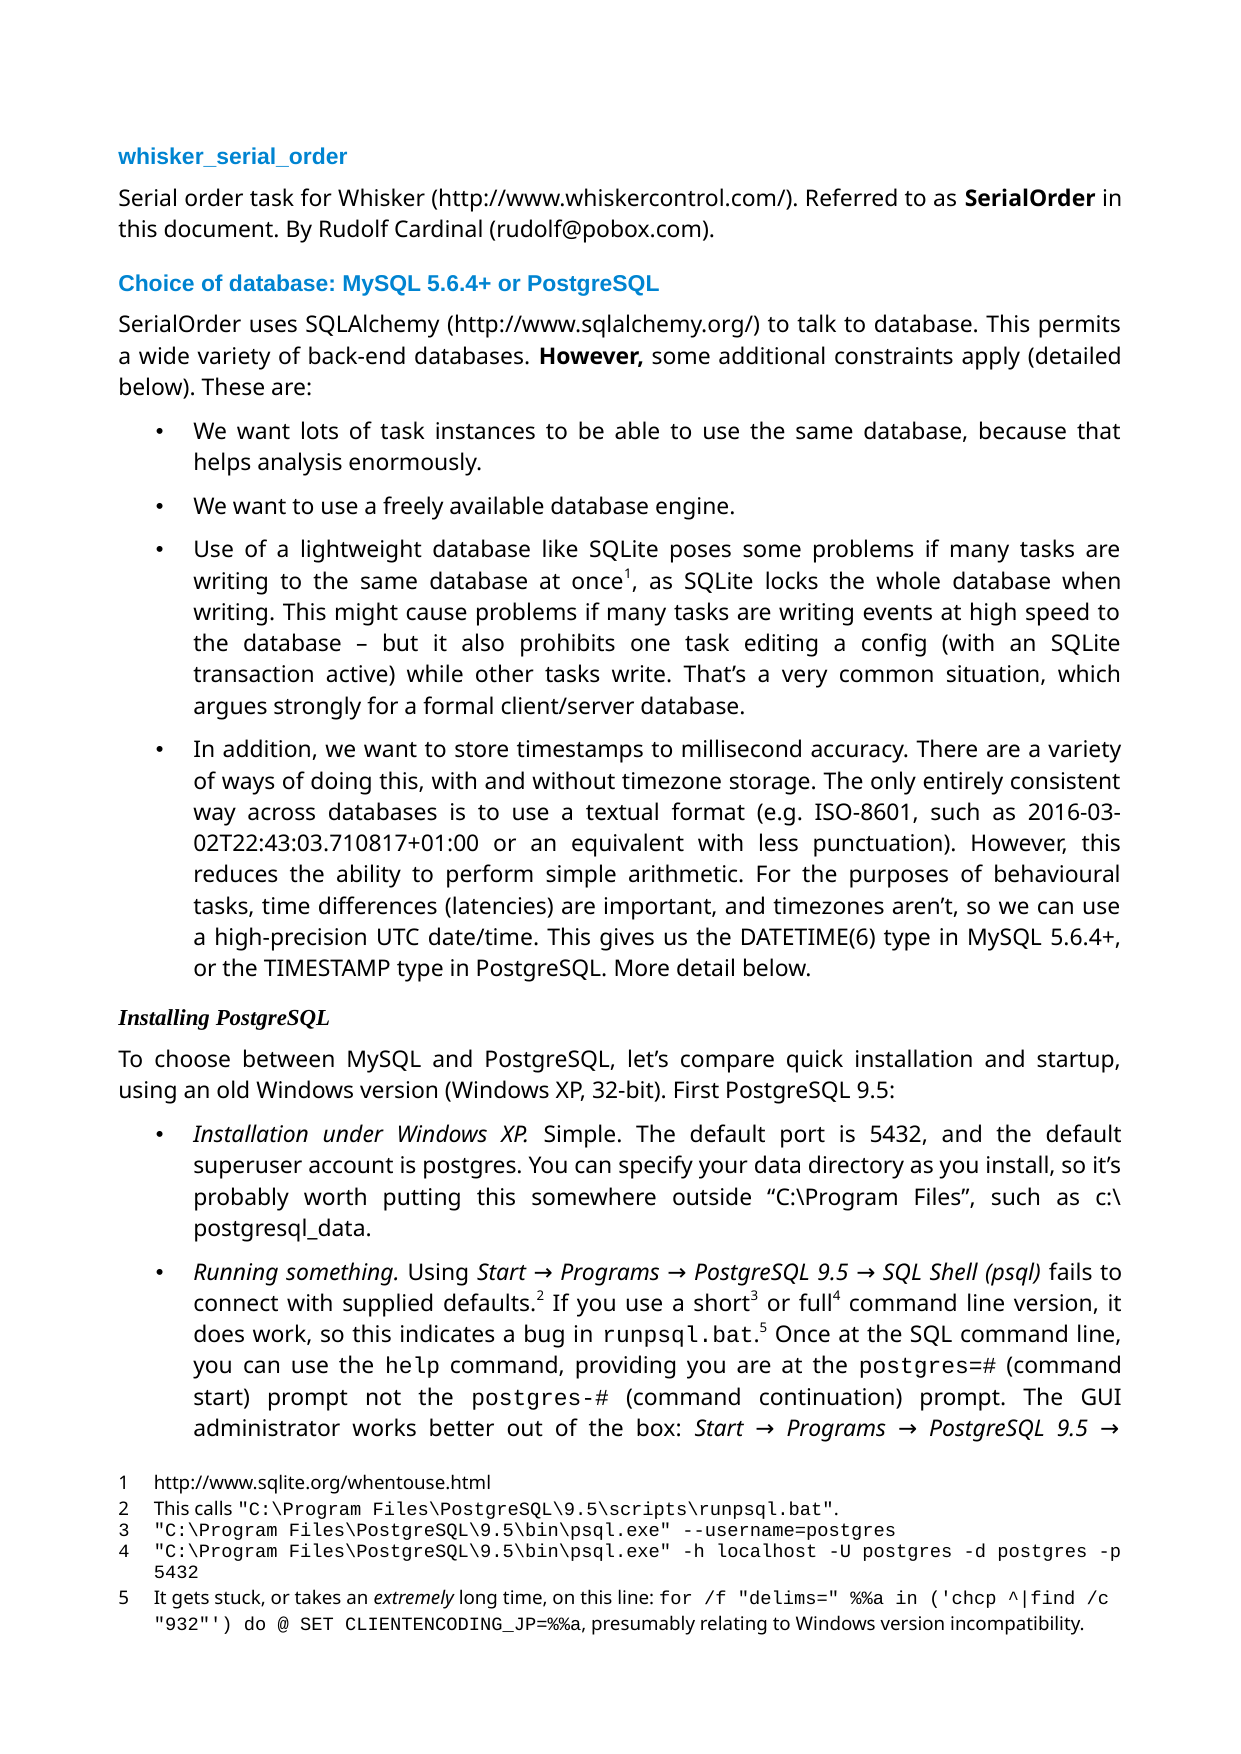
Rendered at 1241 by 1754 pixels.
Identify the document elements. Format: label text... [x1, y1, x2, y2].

list This calls "C:\Program Files\PostgreSQL\9.5\scripts\runpsql.bat". [118, 1495, 1122, 1521]
list In addition, we want to store timestamps to millisecond accuracy. There are a variety of ways of doing this, with and without timezone storage. The only entirely consistent way across databases is to use a textual format (e.g. ISO-8601, such as 2016-03-02T22:43:03.710817+01:00 or an equivalent with less punctuation). However, this reduces the ability to perform simple arithmetic. For the purposes of behavioural tasks, time differences (latencies) are important, and timezones aren’t, so we can use a high-precision UTC date/time. This gives us the DATETIME(6) type in MySQL 5.6.4+, or the TIMESTAMP type in PostgreSQL. More detail below. [156, 733, 1122, 983]
list Running something. Using Start → Programs → PostgreSQL 9.5 → SQL Shell (psql) fails to connect with supplied defaults. If you use a short or full command line version, it does work, so this indicates a bug in runpsql.bat. Once at the SQL command line, you can use the help command, providing you are at the postgres=# (command start) prompt not the postgres-# (command continuation) prompt. The GUI administrator works better out of the box: Start → Programs → PostgreSQL 9.5 → [156, 1256, 1122, 1443]
subtitle Choice of database: MySQL 5.6.4+ or PostgreSQL [118, 269, 1122, 296]
list http://www.sqlite.org/whentouse.html [118, 1469, 1122, 1495]
list "C:\Program Files\PostgreSQL\9.5\bin\psql.exe" --username=postgres [118, 1521, 1122, 1542]
list We want to use a freely available database engine. [156, 489, 1122, 521]
text Serial order task for Whisker (http://www.whiskercontrol.com/). Referred to as SerialOrder in this document. By Rudolf Cardinal (rudolf@pobox.com). [118, 182, 1122, 244]
list We want lots of task instances to be able to use the same database, because that helps analysis enormously. [156, 414, 1122, 477]
subtitle Installing PostgreSQL [118, 1004, 1122, 1031]
text SerialOrder uses SQLAlchemy (http://www.sqlalchemy.org/) to talk to database. This permits a wide variety of back-end databases. However, some additional constraints apply (detailed below). These are: [118, 308, 1122, 402]
text To choose between MySQL and PostgreSQL, let’s compare quick installation and startup, using an old Windows version (Windows XP, 32-bit). First PostgreSQL 9.5: [118, 1043, 1122, 1106]
list Use of a lightweight database like SQLite poses some problems if many tasks are writing to the same database at once, as SQLite locks the whole database when writing. This might cause problems if many tasks are writing events at high speed to the database – but it also prohibits one task editing a config (with an SQLite transaction active) while other tasks write. That’s a very common situation, which argues strongly for a formal client/server database. [156, 533, 1122, 721]
list Installation under Windows XP. Simple. The default port is 5432, and the default superuser account is postgres. You can specify your data directory as you install, so it’s probably worth putting this somewhere outside “C:\Program Files”, such as c:\postgresql_data. [156, 1118, 1122, 1243]
list "C:\Program Files\PostgreSQL\9.5\bin\psql.exe" -h localhost -U postgres -d postgres -p 5432 [118, 1542, 1122, 1584]
list It gets stuck, or takes an extremely long time, on this line: for /f "delims=" %%a in ('chcp ^|find /c "932"') do @ SET CLIENTENCODING_JP=%%a, presumably relating to Windows version incompatibility. [118, 1584, 1122, 1636]
subtitle whisker_serial_order [118, 143, 1122, 169]
